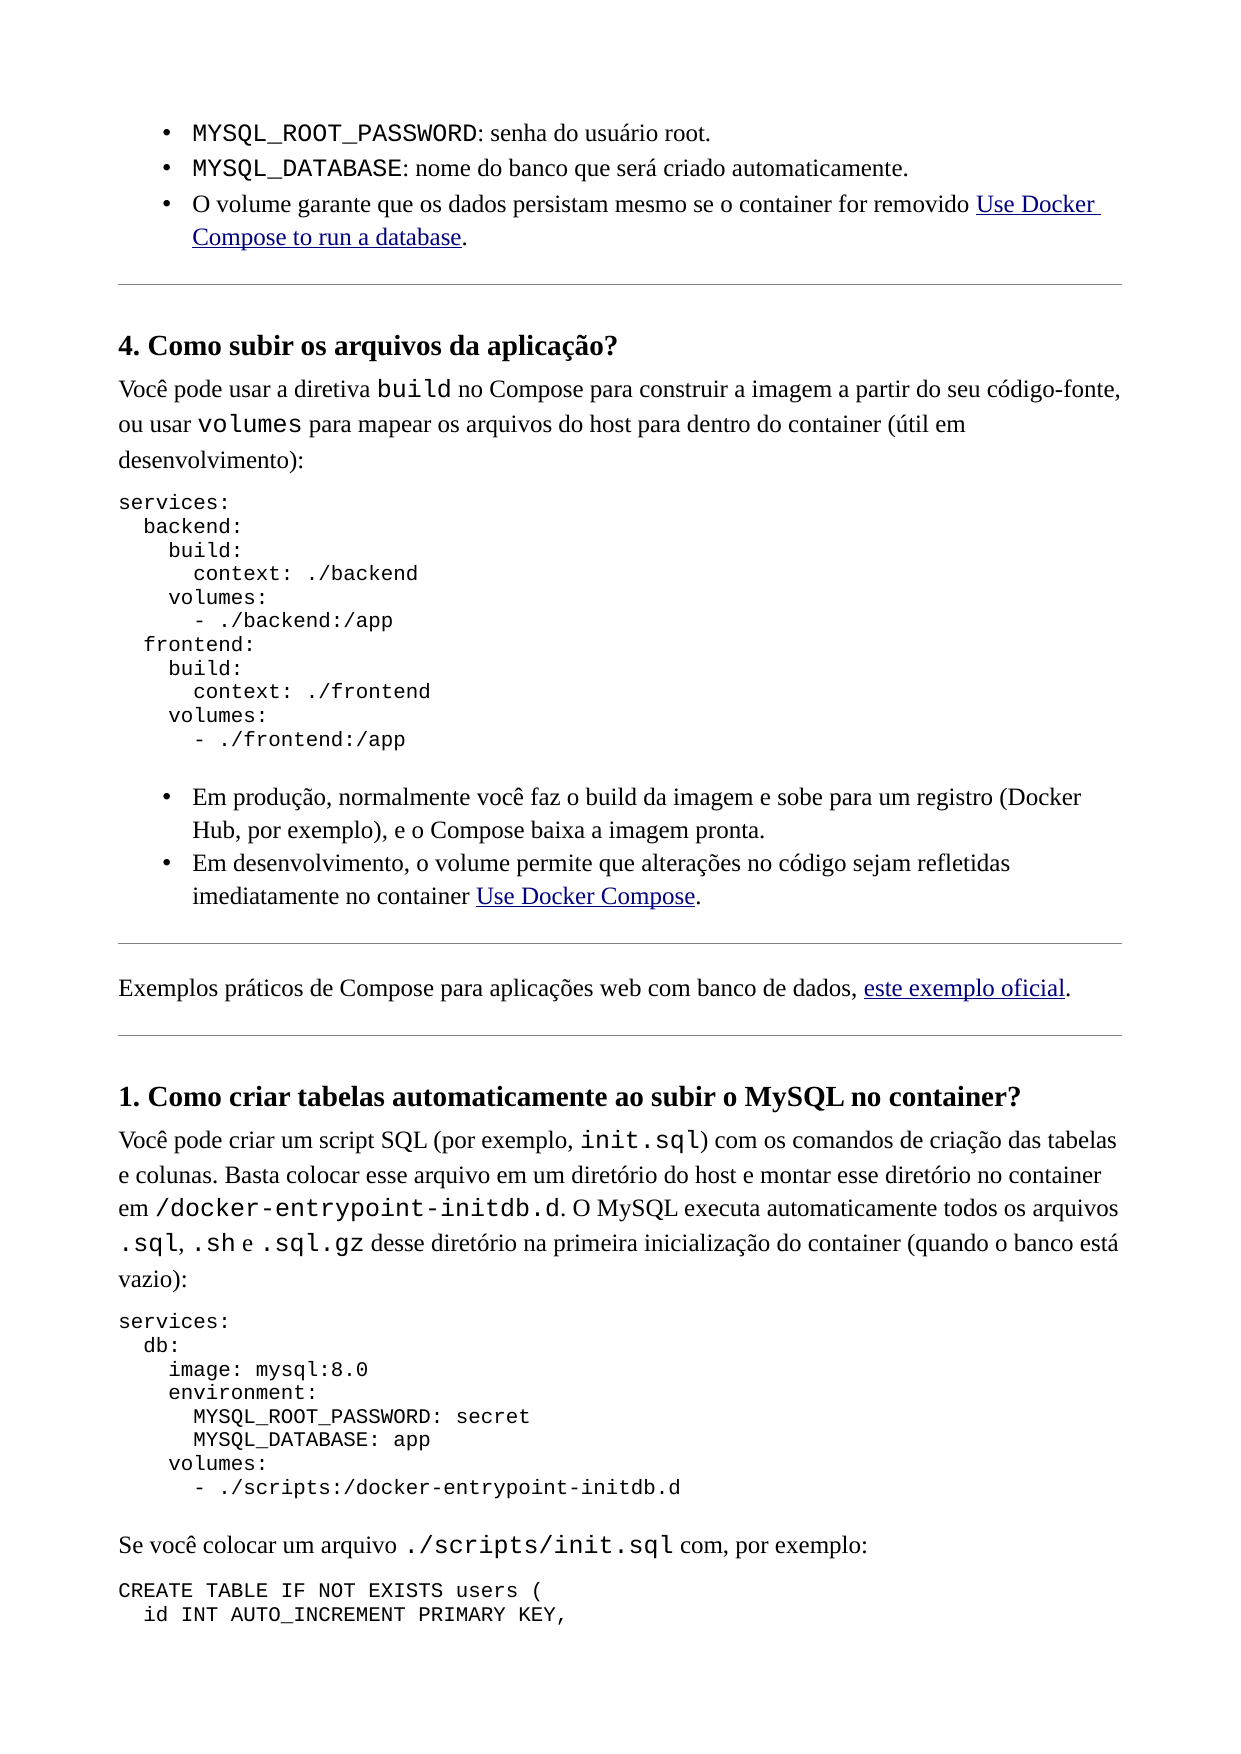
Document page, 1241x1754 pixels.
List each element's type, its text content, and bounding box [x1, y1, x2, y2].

text Você pode criar um script SQL (por exemplo, init.sql) com os comandos de criação das tabelas e colunas. Basta colocar esse arquivo em um diretório do host e montar esse diretório no container em /docker-entrypoint-initdb.d. O MySQL executa automaticamente todos os arquivos .sql, .sh e .sql.gz desse diretório na primeira inicialização do container (quando o banco está vazio): [118, 1125, 1122, 1292]
text backend: [118, 516, 1122, 539]
text services: [118, 492, 1122, 516]
text volumes: [118, 1453, 1122, 1477]
text frontend: [118, 634, 1122, 658]
text Se você colocar um arquivo ./scripts/init.sql com, por exemplo: [118, 1530, 1122, 1561]
subtitle 1. Como criar tabelas automaticamente ao subir o MySQL no container? [118, 1079, 1122, 1113]
text MYSQL_ROOT_PASSWORD: secret [118, 1406, 1122, 1429]
text context: ./backend [118, 563, 1122, 587]
text context: ./frontend [118, 681, 1122, 705]
text - ./scripts:/docker-entrypoint-initdb.d [118, 1477, 1122, 1500]
text image: mysql:8.0 [118, 1358, 1122, 1382]
text CREATE TABLE IF NOT EXISTS users ( [118, 1580, 1122, 1603]
text build: [118, 539, 1122, 563]
text build: [118, 658, 1122, 681]
text volumes: [118, 705, 1122, 729]
text services: [118, 1311, 1122, 1335]
list O volume garante que os dados persistam mesmo se o container for removido Use Docker Compose to run a database. [162, 189, 1122, 251]
list Em produção, normalmente você faz o build da imagem e sobe para um registro (Docker Hub, por exemplo), e o Compose baixa a imagem pronta. [162, 782, 1122, 844]
list MYSQL_ROOT_PASSWORD: senha do usuário root. [162, 118, 1122, 149]
text environment: [118, 1382, 1122, 1406]
text - ./backend:/app [118, 611, 1122, 634]
list MYSQL_DATABASE: nome do banco que será criado automaticamente. [162, 153, 1122, 184]
text Exemplos práticos de Compose para aplicações web com banco de dados, este exemplo oficial. [118, 973, 1122, 1002]
text id INT AUTO_INCREMENT PRIMARY KEY, [118, 1603, 1122, 1627]
list Em desenvolvimento, o volume permite que alterações no código sejam refletidas imediatamente no container Use Docker Compose. [162, 848, 1122, 910]
text Você pode usar a diretiva build no Compose para construir a imagem a partir do seu código-fonte, ou usar volumes para mapear os arquivos do host para dentro do container (útil em desenvolvimento): [118, 374, 1122, 473]
text MYSQL_DATABASE: app [118, 1429, 1122, 1453]
text db: [118, 1335, 1122, 1358]
text volumes: [118, 587, 1122, 611]
text - ./frontend:/app [118, 729, 1122, 752]
subtitle 4. Como subir os arquivos da aplicação? [118, 328, 1122, 362]
